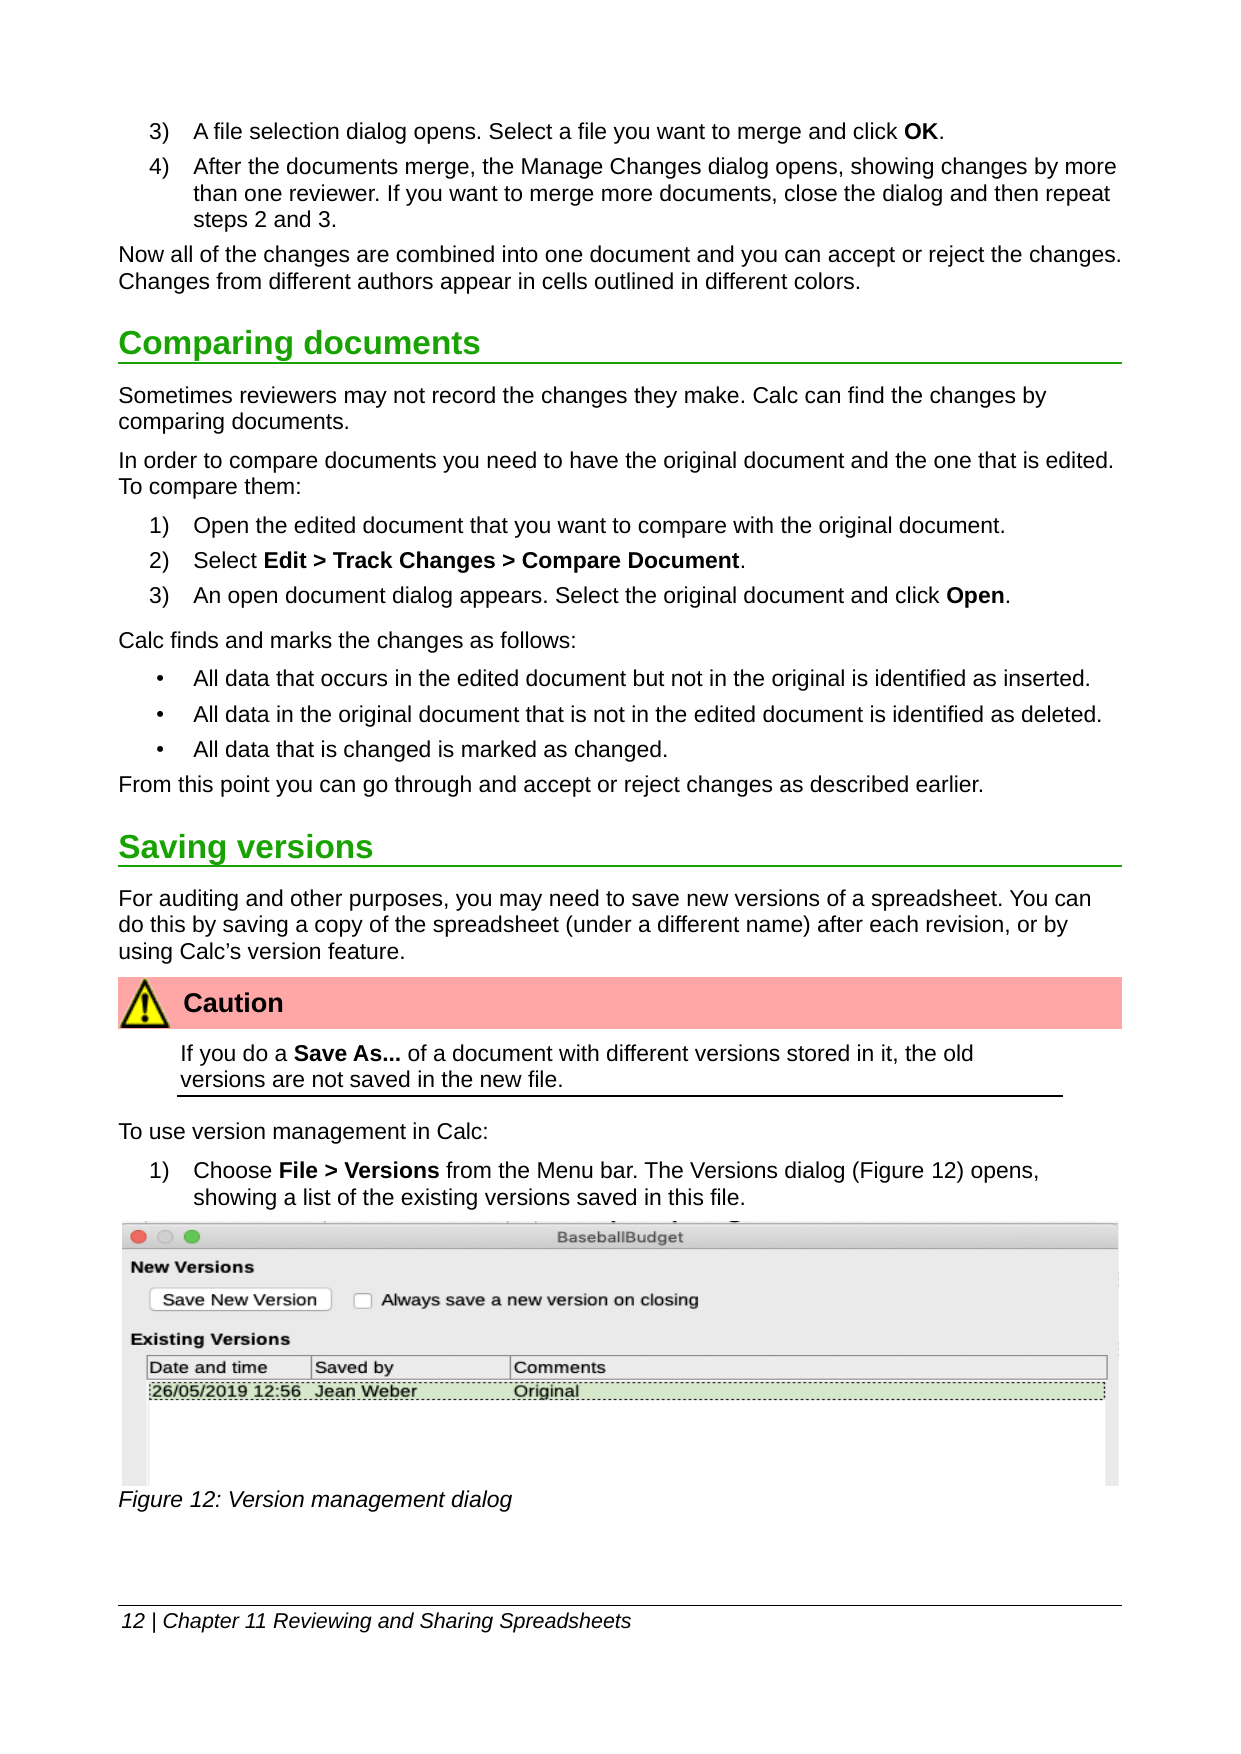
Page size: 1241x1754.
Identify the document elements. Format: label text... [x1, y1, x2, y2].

text For auditing and other purposes, you may need to save new versions of a spreadsheet. You can do this by saving a copy of the spreadsheet (under a different name) after each revision, or by using Calc’s version feature. [118, 885, 1122, 964]
text Sometimes reviewers may not record the changes they make. Calc can find the changes by comparing documents. [118, 382, 1122, 434]
list A file selection dialog opens. Select a file you want to merge and click OK. [169, 118, 1122, 144]
picture [122, 1221, 1119, 1486]
text From this point you can go through and accept or reject changes as described earlier. [118, 771, 1122, 797]
list All data in the original document that is not in the edited document is identified as deleted. [156, 701, 1122, 727]
subtitle Comparing documents [118, 323, 1122, 362]
subtitle Saving versions [118, 827, 1122, 865]
list Calc finds and marks the changes as follows: [118, 627, 1122, 653]
picture [119, 977, 170, 1028]
list All data that occurs in the edited document but not in the original is identified as inserted. [156, 665, 1122, 692]
list Choose File > Versions from the Menu bar. The Versions dialog (Figure 12) opens, showing a list of the existing versions saved in this file. [169, 1157, 1122, 1210]
text Now all of the changes are combined into one document and you can accept or reject the changes. Changes from different authors appear in cells outlined in different colors. [118, 241, 1122, 294]
list In order to compare documents you need to have the original document and the one that is edited. To compare them: [118, 447, 1122, 499]
text If you do a Save As... of a document with different versions stored in it, the old versions are not saved in the new file. [177, 1036, 1063, 1095]
list Open the edited document that you want to compare with the original document. [169, 512, 1122, 538]
list An open document dialog appears. Select the original document and click Open. [169, 582, 1122, 609]
text Figure 12: Version management dialog [118, 1222, 1122, 1512]
list After the documents merge, the Manage Changes dialog opens, showing changes by more than one reviewer. If you want to merge more documents, close the dialog and then repeat steps 2 and 3. [169, 153, 1122, 232]
list Select Edit > Track Changes > Compare Document. [169, 547, 1122, 574]
text To use version management in Calc: [118, 1118, 1122, 1145]
subtitle Caution [118, 977, 1122, 1029]
list All data that is changed is marked as changed. [156, 736, 1122, 762]
